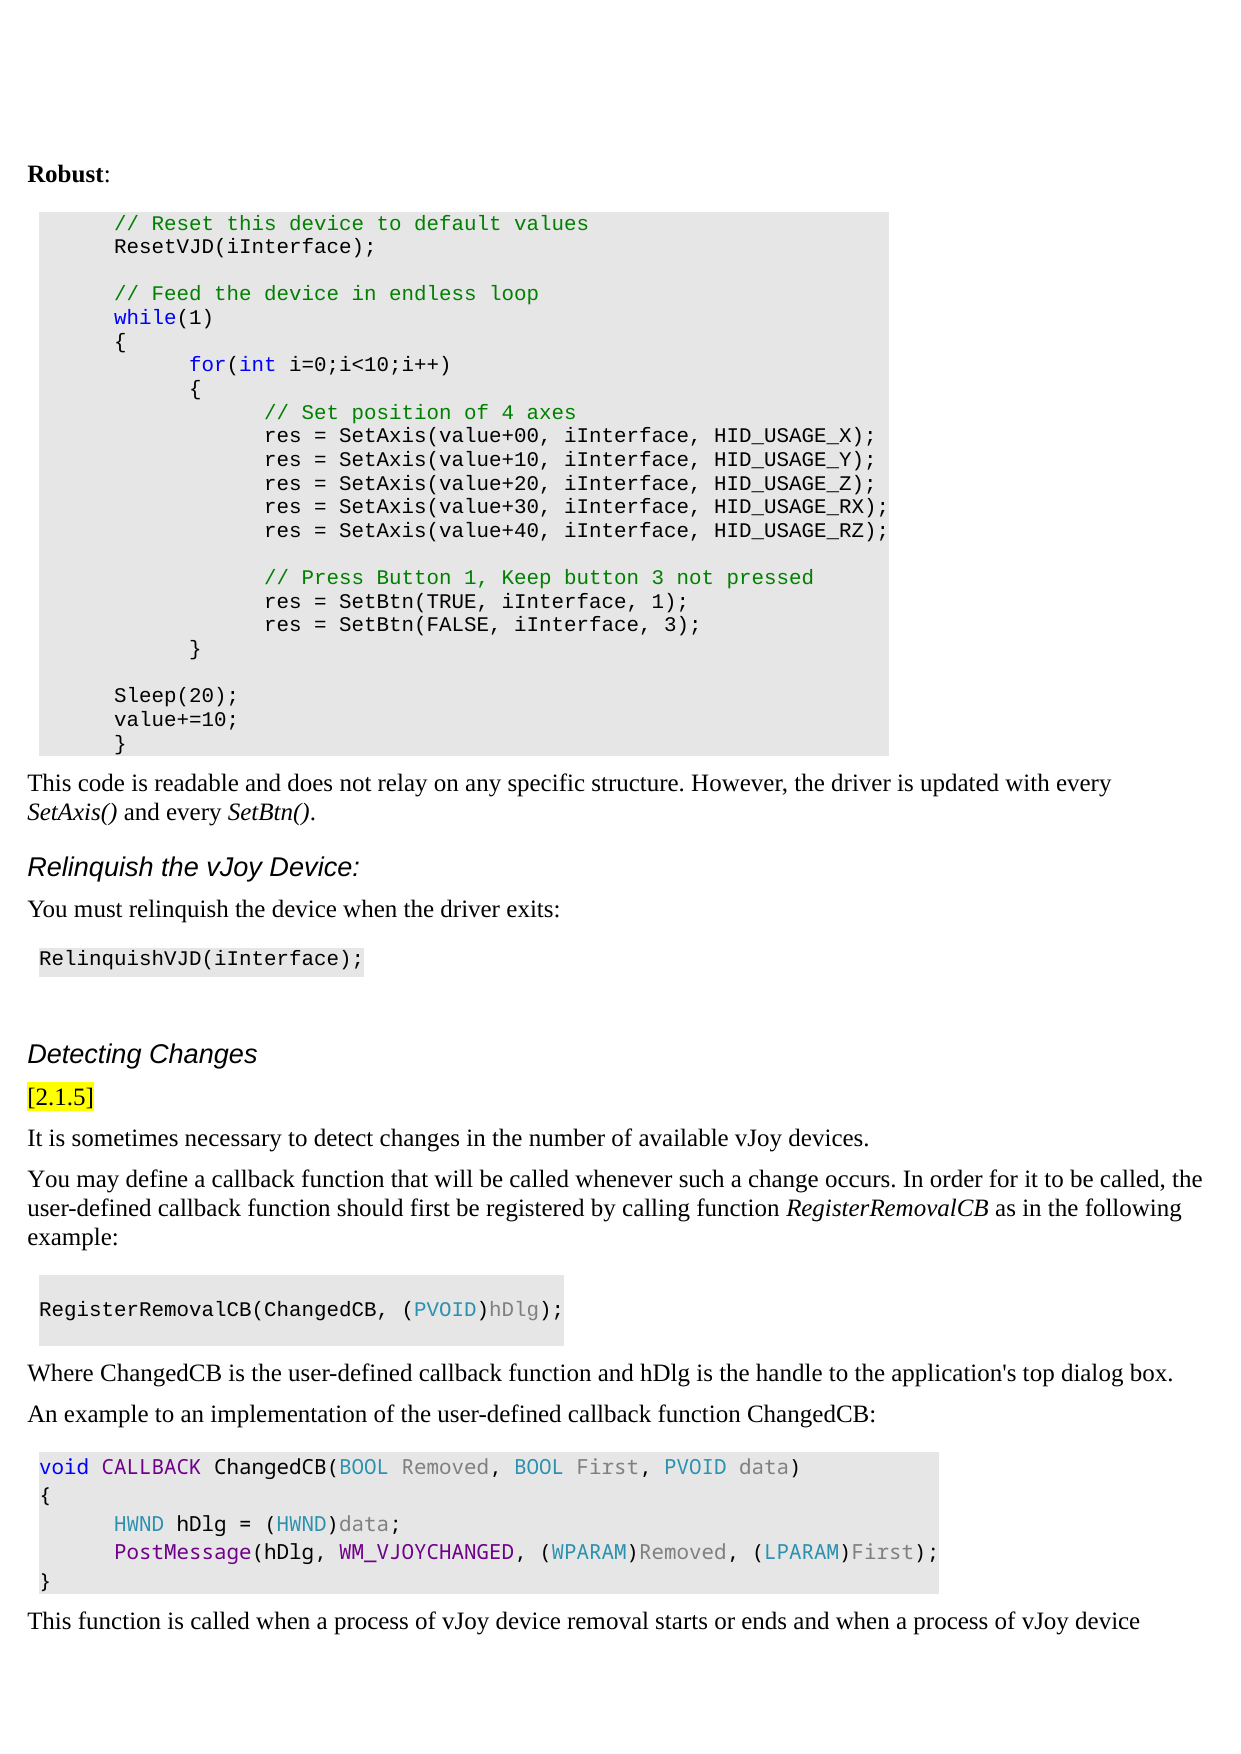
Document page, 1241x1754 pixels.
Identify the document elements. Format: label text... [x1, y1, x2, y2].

text res = SetAxis(value+00, iInterface, HID_USAGE_X); [39, 425, 889, 449]
text res = SetBtn(FALSE, iInterface, 3); [39, 614, 889, 638]
text res = SetAxis(value+10, iInterface, HID_USAGE_Y); [39, 449, 889, 473]
text for(int i=0;i<10;i++) [39, 354, 889, 378]
text { [39, 378, 889, 402]
text res = SetAxis(value+30, iInterface, HID_USAGE_RX); [39, 496, 889, 520]
text RelinquishVJD(iInterface); [39, 948, 364, 971]
text { [39, 331, 889, 354]
text } [39, 638, 889, 662]
text // Press Button 1, Keep button 3 not pressed [39, 567, 889, 591]
subtitle Detecting Changes [27, 1038, 1209, 1069]
text void CALLBACK ChangedCB(BOOL Removed, BOOL First, PVOID data) [39, 1452, 939, 1481]
text res = SetAxis(value+20, iInterface, HID_USAGE_Z); [39, 473, 889, 496]
text PostMessage(hDlg, WM_VJOYCHANGED, (WPARAM)Removed, (LPARAM)First); [39, 1537, 939, 1566]
text { [39, 1481, 939, 1509]
text // Reset this device to default values [39, 212, 889, 236]
text res = SetAxis(value+40, iInterface, HID_USAGE_RZ); [39, 520, 889, 543]
text value+=10; [39, 709, 889, 733]
text This code is readable and does not relay on any specific structure. However, the driver is updated with every SetAxis() and every SetBtn(). [27, 201, 1209, 826]
text [2.1.5] [27, 1082, 1209, 1111]
text Sleep(20); [39, 685, 889, 709]
text ResetVJD(iInterface); [39, 236, 889, 260]
text HWND hDlg = (HWND)data; [39, 1509, 939, 1537]
text res = SetBtn(TRUE, iInterface, 1); [39, 591, 889, 614]
text Robust: [27, 159, 1209, 188]
text This function is called when a process of vJoy device removal starts or ends and when a process of vJoy device [27, 1440, 1209, 1635]
text RegisterRemovalCB(ChangedCB, (PVOID)hDlg); [39, 1298, 564, 1322]
text You may define a callback function that will be called whenever such a change occurs. In order for it to be called, the user-defined callback function should first be registered by calling function RegisterRemovalCB as in the following example: [27, 1164, 1209, 1251]
text } [39, 733, 889, 756]
text An example to an implementation of the user-defined callback function ChangedCB: [27, 1399, 1209, 1428]
text It is sometimes necessary to detect changes in the number of available vJoy devices. [27, 1123, 1209, 1152]
text while(1) [39, 307, 889, 331]
text You must relinquish the device when the driver exits: [27, 894, 1209, 923]
subtitle Relinquish the vJoy Device: [27, 851, 1209, 882]
text Where ChangedCB is the user-defined callback function and hDlg is the handle to the application's top dialog box. [27, 1263, 1209, 1386]
text // Set position of 4 axes [39, 402, 889, 425]
text } [39, 1566, 939, 1594]
text // Feed the device in endless loop [39, 283, 889, 307]
